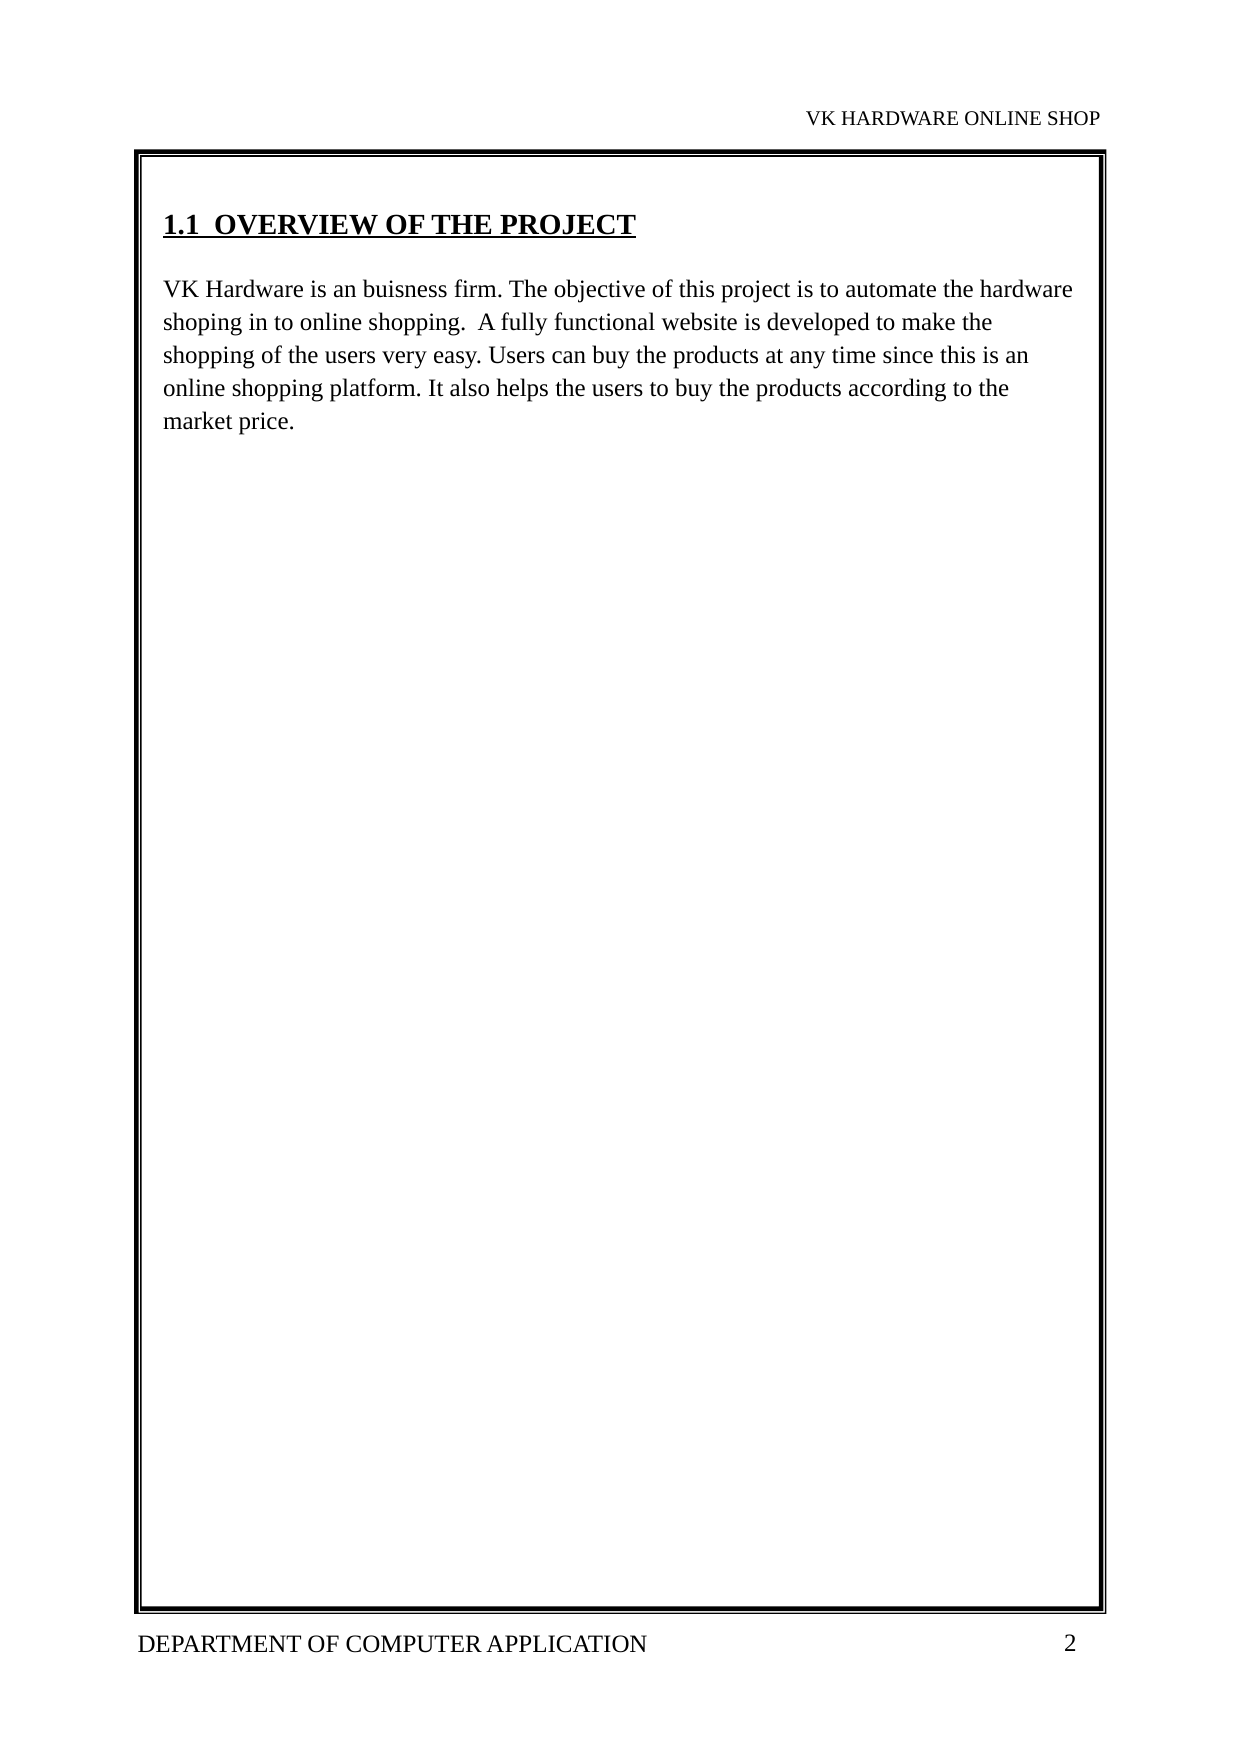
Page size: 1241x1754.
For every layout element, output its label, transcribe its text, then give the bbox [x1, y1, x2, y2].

text VK HARDWARE ONLINE SHOP [652, 106, 1100, 130]
text 2 [1064, 1628, 1095, 1657]
text DEPARTMENT OF COMPUTER APPLICATION [137, 1629, 658, 1658]
text VK Hardware is an buisness firm. The objective of this project is to automate the hardware shoping in to online shopping. A fully functional website is developed to make the shopping of the users very easy. Users can buy the products at any time since this is an online shopping platform. It also helps the users to buy the products according to the market price. [163, 274, 1082, 435]
text 1.1 OVERVIEW OF THE PROJECT [163, 207, 1082, 241]
